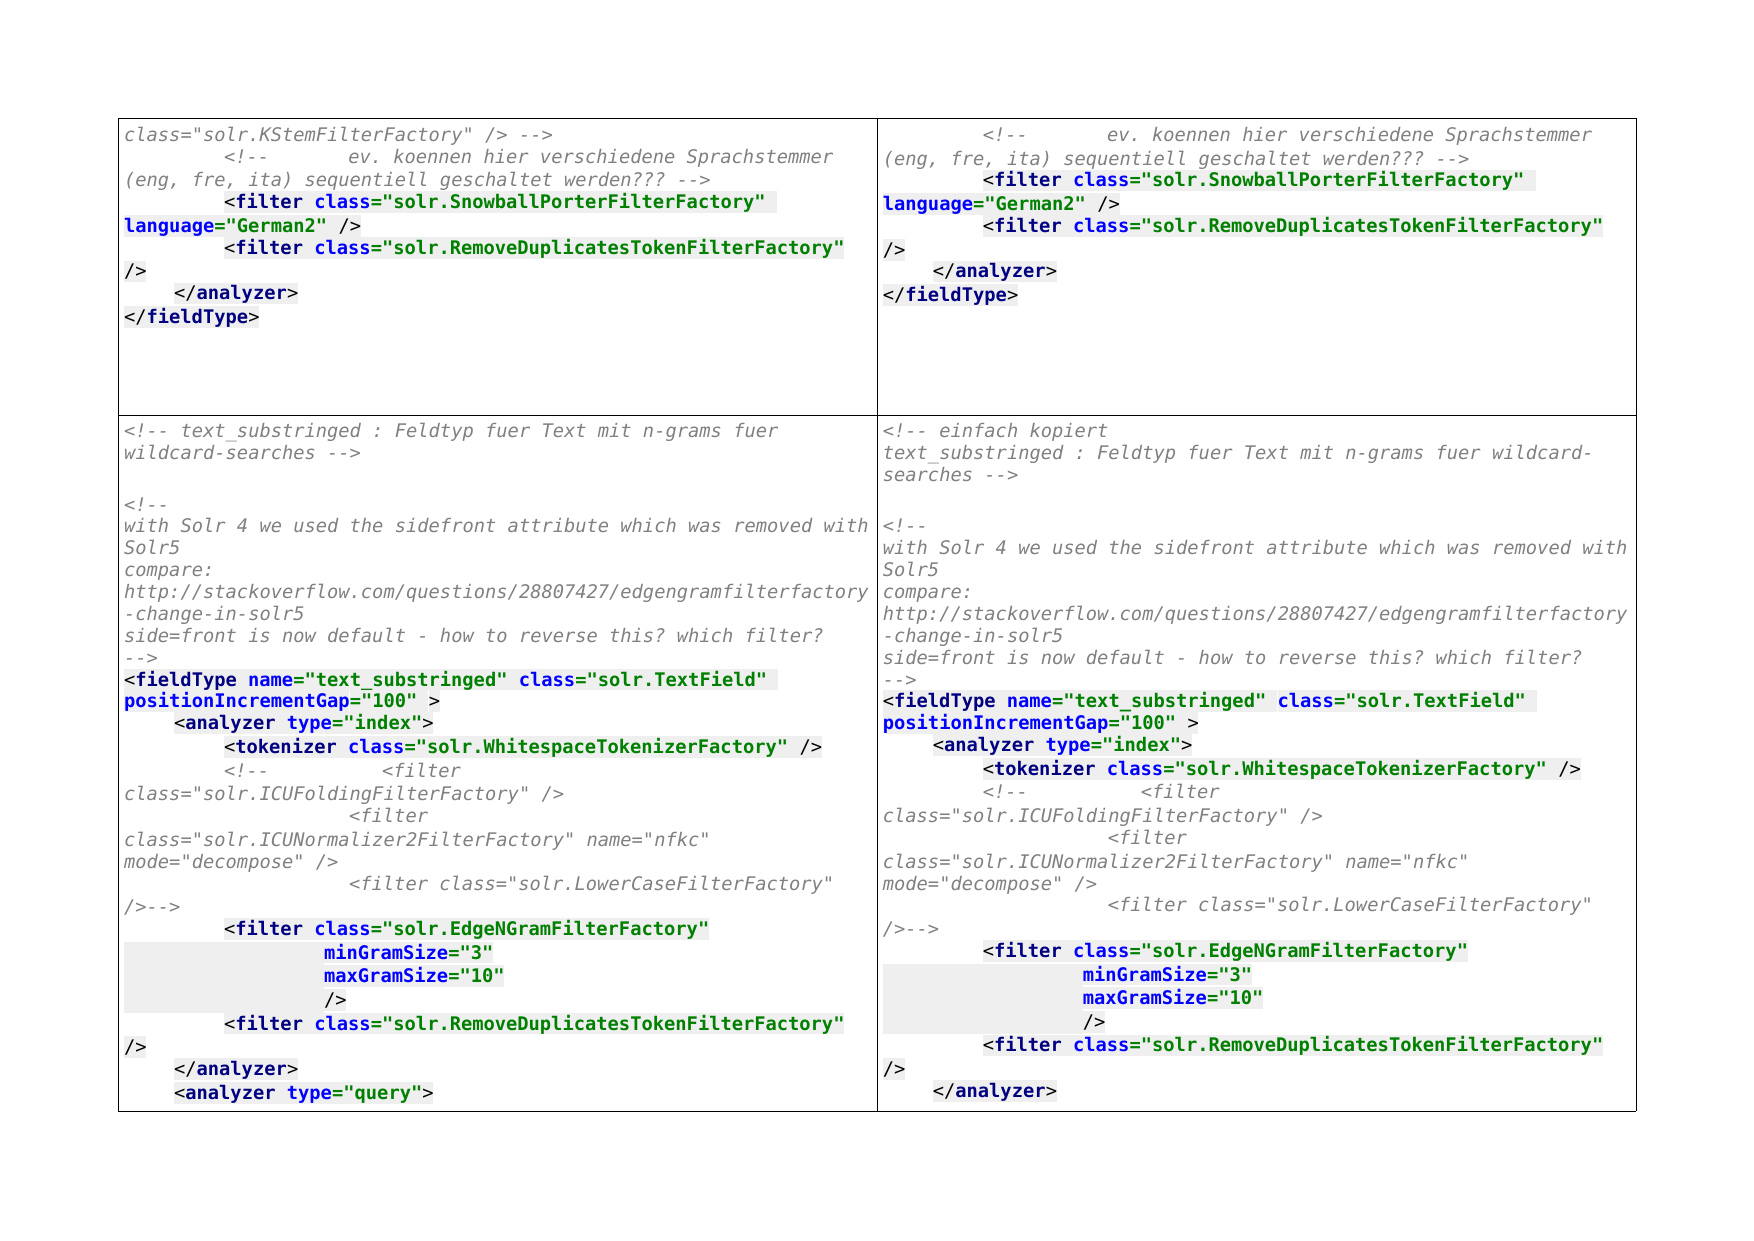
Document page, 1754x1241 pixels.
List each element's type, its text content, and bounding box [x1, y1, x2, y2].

table_cell class="solr.KStemFilterFactory" /> --> <!-- ev. koennen hier verschiedene Sprachstemmer (eng, fre, ita) sequentiell geschaltet werden??? --> <filter class="solr.SnowballPorterFilterFactory" language="German2" /> <filter class="solr.RemoveDuplicatesTokenFilterFactory" /> </analyzer> </fieldType> [119, 119, 877, 414]
table_cell <!-- text_substringed : Feldtyp fuer Text mit n-grams fuer wildcard-searches --> <!-- with Solr 4 we used the sidefront attribute which was removed with Solr5 compare: http://stackoverflow.com/questions/28807427/edgengramfilterfactory-change-in-solr5 side=front is now default - how to reverse this? which filter? --> <fieldType name="text_substringed" class="solr.TextField" positionIncrementGap="100" > <analyzer type="index"> <tokenizer class="solr.WhitespaceTokenizerFactory" /> <!-- <filter class="solr.ICUFoldingFilterFactory" /> <filter class="solr.ICUNormalizer2FilterFactory" name="nfkc" mode="decompose" /> <filter class="solr.LowerCaseFilterFactory" />--> <filter class="solr.EdgeNGramFilterFactory" minGramSize="3" maxGramSize="10" /> <filter class="solr.RemoveDuplicatesTokenFilterFactory" /> </analyzer> <analyzer type="query"> [119, 416, 877, 1111]
table_cell <!-- einfach kopiert text_substringed : Feldtyp fuer Text mit n-grams fuer wildcard-searches --> <!-- with Solr 4 we used the sidefront attribute which was removed with Solr5 compare: http://stackoverflow.com/questions/28807427/edgengramfilterfactory-change-in-solr5 side=front is now default - how to reverse this? which filter? --> <fieldType name="text_substringed" class="solr.TextField" positionIncrementGap="100" > <analyzer type="index"> <tokenizer class="solr.WhitespaceTokenizerFactory" /> <!-- <filter class="solr.ICUFoldingFilterFactory" /> <filter class="solr.ICUNormalizer2FilterFactory" name="nfkc" mode="decompose" /> <filter class="solr.LowerCaseFilterFactory" />--> <filter class="solr.EdgeNGramFilterFactory" minGramSize="3" maxGramSize="10" /> <filter class="solr.RemoveDuplicatesTokenFilterFactory" /> </analyzer> [878, 416, 1636, 1111]
table_cell <!-- ev. koennen hier verschiedene Sprachstemmer (eng, fre, ita) sequentiell geschaltet werden??? --> <filter class="solr.SnowballPorterFilterFactory" language="German2" /> <filter class="solr.RemoveDuplicatesTokenFilterFactory" /> </analyzer> </fieldType> [878, 119, 1636, 414]
